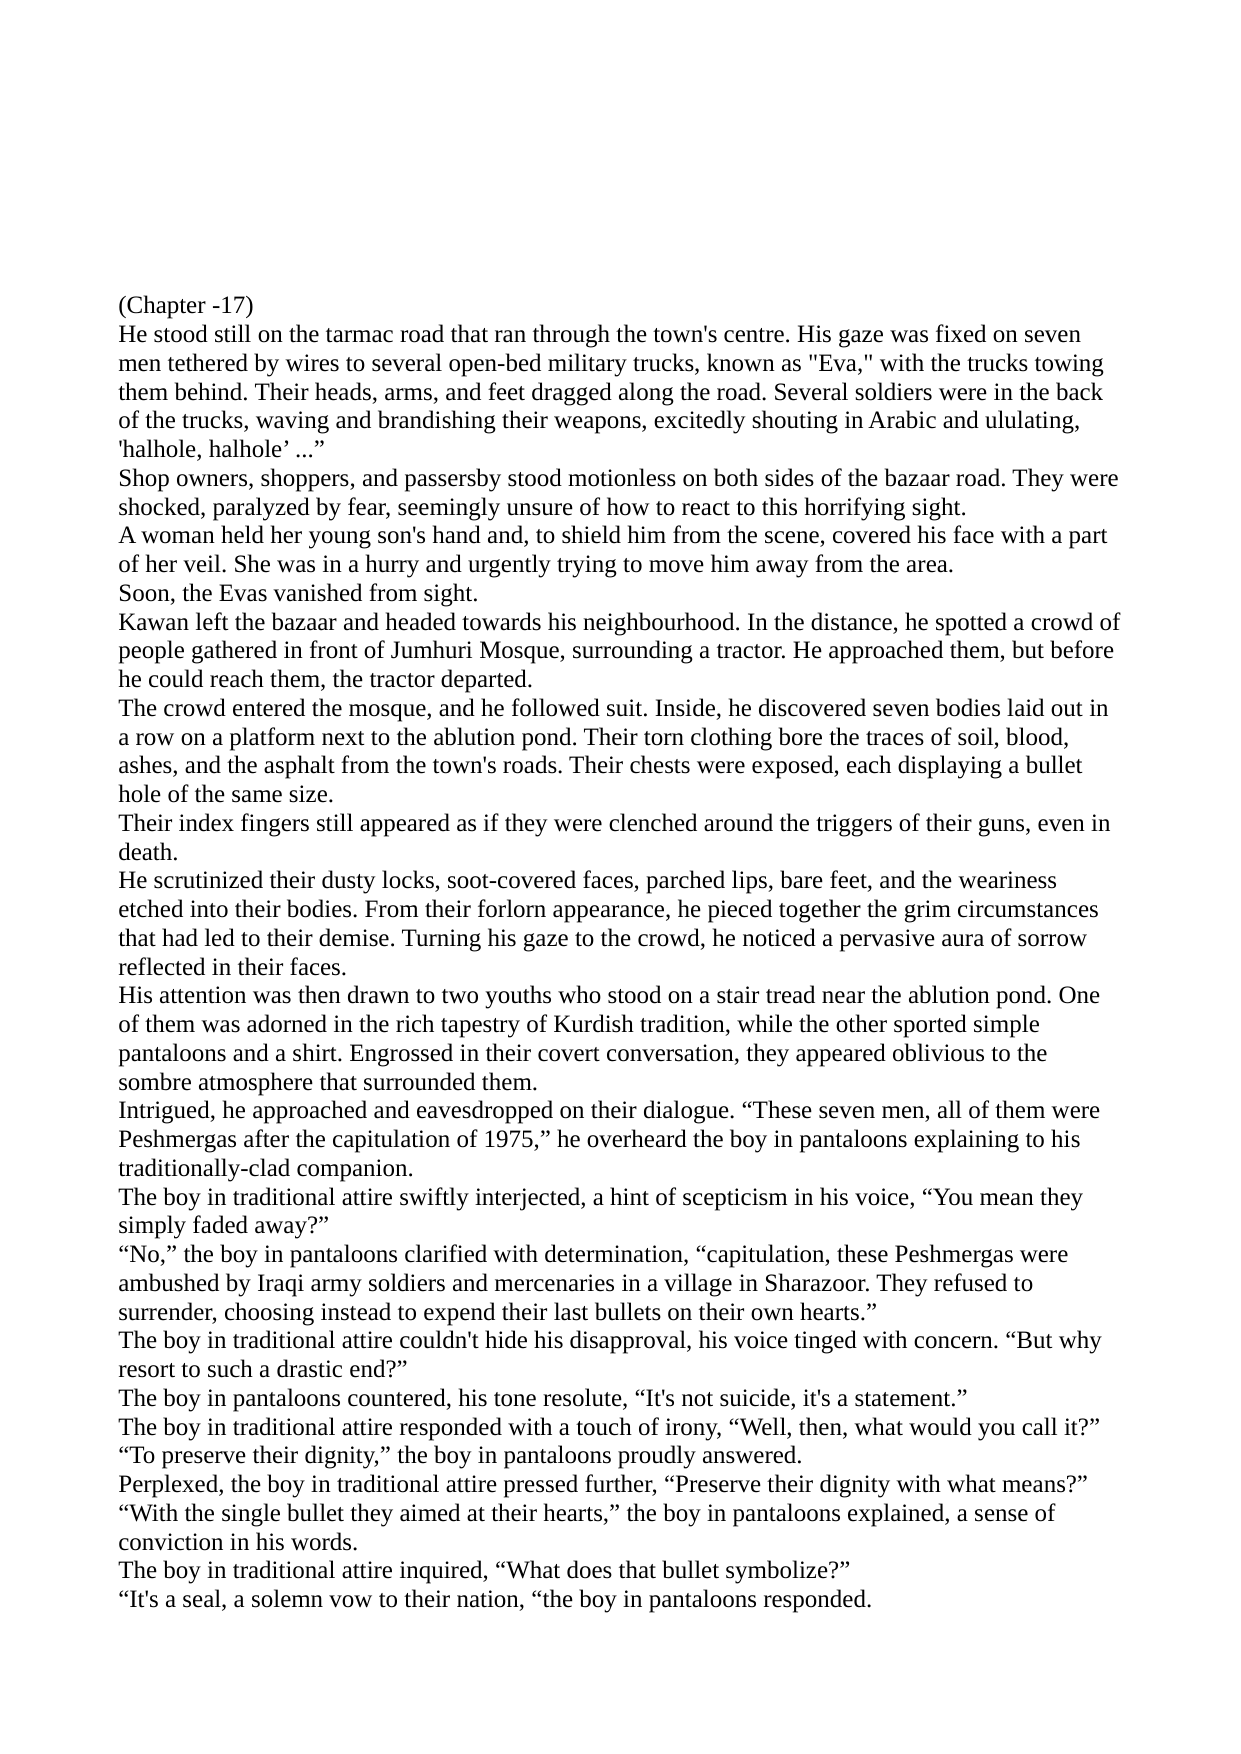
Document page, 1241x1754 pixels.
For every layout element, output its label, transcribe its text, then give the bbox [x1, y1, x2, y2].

text “With the single bullet they aimed at their hearts,” the boy in pantaloons explained, a sense of conviction in his words. [118, 1498, 1122, 1556]
text The boy in traditional attire inquired, “What does that bullet symbolize?” [118, 1556, 1122, 1584]
text “No,” the boy in pantaloons clarified with determination, “capitulation, these Peshmergas were ambushed by Iraqi army soldiers and mercenaries in a village in Sharazoor. They refused to surrender, choosing instead to expend their last bullets on their own hearts.” [118, 1239, 1122, 1326]
text Perplexed, the boy in traditional attire pressed further, “Preserve their dignity with what means?” [118, 1469, 1122, 1498]
text Shop owners, shoppers, and passersby stood motionless on both sides of the bazaar road. They were shocked, paralyzed by fear, seemingly unsure of how to react to this horrifying sight. [118, 463, 1122, 521]
text He stood still on the tarmac road that ran through the town's centre. His gaze was fixed on seven men tethered by wires to several open-bed military trucks, known as "Eva," with the trucks towing them behind. Their heads, arms, and feet dragged along the road. Several soldiers were in the back of the trucks, waving and brandishing their weapons, excitedly shouting in Arabic and ululating, 'halhole, halhole’ ...” [118, 319, 1122, 463]
text Soon, the Evas vanished from sight. [118, 578, 1122, 607]
text The boy in traditional attire couldn't hide his disapproval, his voice tinged with concern. “But why resort to such a drastic end?” [118, 1326, 1122, 1383]
text The boy in traditional attire responded with a touch of irony, “Well, then, what would you call it?” [118, 1412, 1122, 1441]
text “To preserve their dignity,” the boy in pantaloons proudly answered. [118, 1441, 1122, 1469]
text The crowd entered the mosque, and he followed suit. Inside, he discovered seven bodies laid out in a row on a platform next to the ablution pond. Their torn clothing bore the traces of soil, blood, ashes, and the asphalt from the town's roads. Their chests were exposed, each displaying a bullet hole of the same size. [118, 693, 1122, 808]
text The boy in pantaloons countered, his tone resolute, “It's not suicide, it's a statement.” [118, 1383, 1122, 1412]
text A woman held her young son's hand and, to shield him from the scene, covered his face with a part of her veil. She was in a hurry and urgently trying to move him away from the area. [118, 521, 1122, 578]
text (Chapter -17) [118, 291, 1122, 319]
text His attention was then drawn to two youths who stood on a stair tread near the ablution pond. One of them was adorned in the rich tapestry of Kurdish tradition, while the other sported simple pantaloons and a shirt. Engrossed in their covert conversation, they appeared oblivious to the sombre atmosphere that surrounded them. [118, 981, 1122, 1096]
text “It's a seal, a solemn vow to their nation, “the boy in pantaloons responded. [118, 1584, 1122, 1613]
text The boy in traditional attire swiftly interjected, a hint of scepticism in his voice, “You mean they simply faded away?” [118, 1182, 1122, 1239]
text Intrigued, he approached and eavesdropped on their dialogue. “These seven men, all of them were Peshmergas after the capitulation of 1975,” he overheard the boy in pantaloons explaining to his traditionally-clad companion. [118, 1096, 1122, 1182]
text Their index fingers still appeared as if they were clenched around the triggers of their guns, even in death. [118, 808, 1122, 866]
text Kawan left the bazaar and headed towards his neighbourhood. In the distance, he spotted a crowd of people gathered in front of Jumhuri Mosque, surrounding a tractor. He approached them, but before he could reach them, the tractor departed. [118, 607, 1122, 693]
text He scrutinized their dusty locks, soot-covered faces, parched lips, bare feet, and the weariness etched into their bodies. From their forlorn appearance, he pieced together the grim circumstances that had led to their demise. Turning his gaze to the crowd, he noticed a pervasive aura of sorrow reflected in their faces. [118, 866, 1122, 981]
